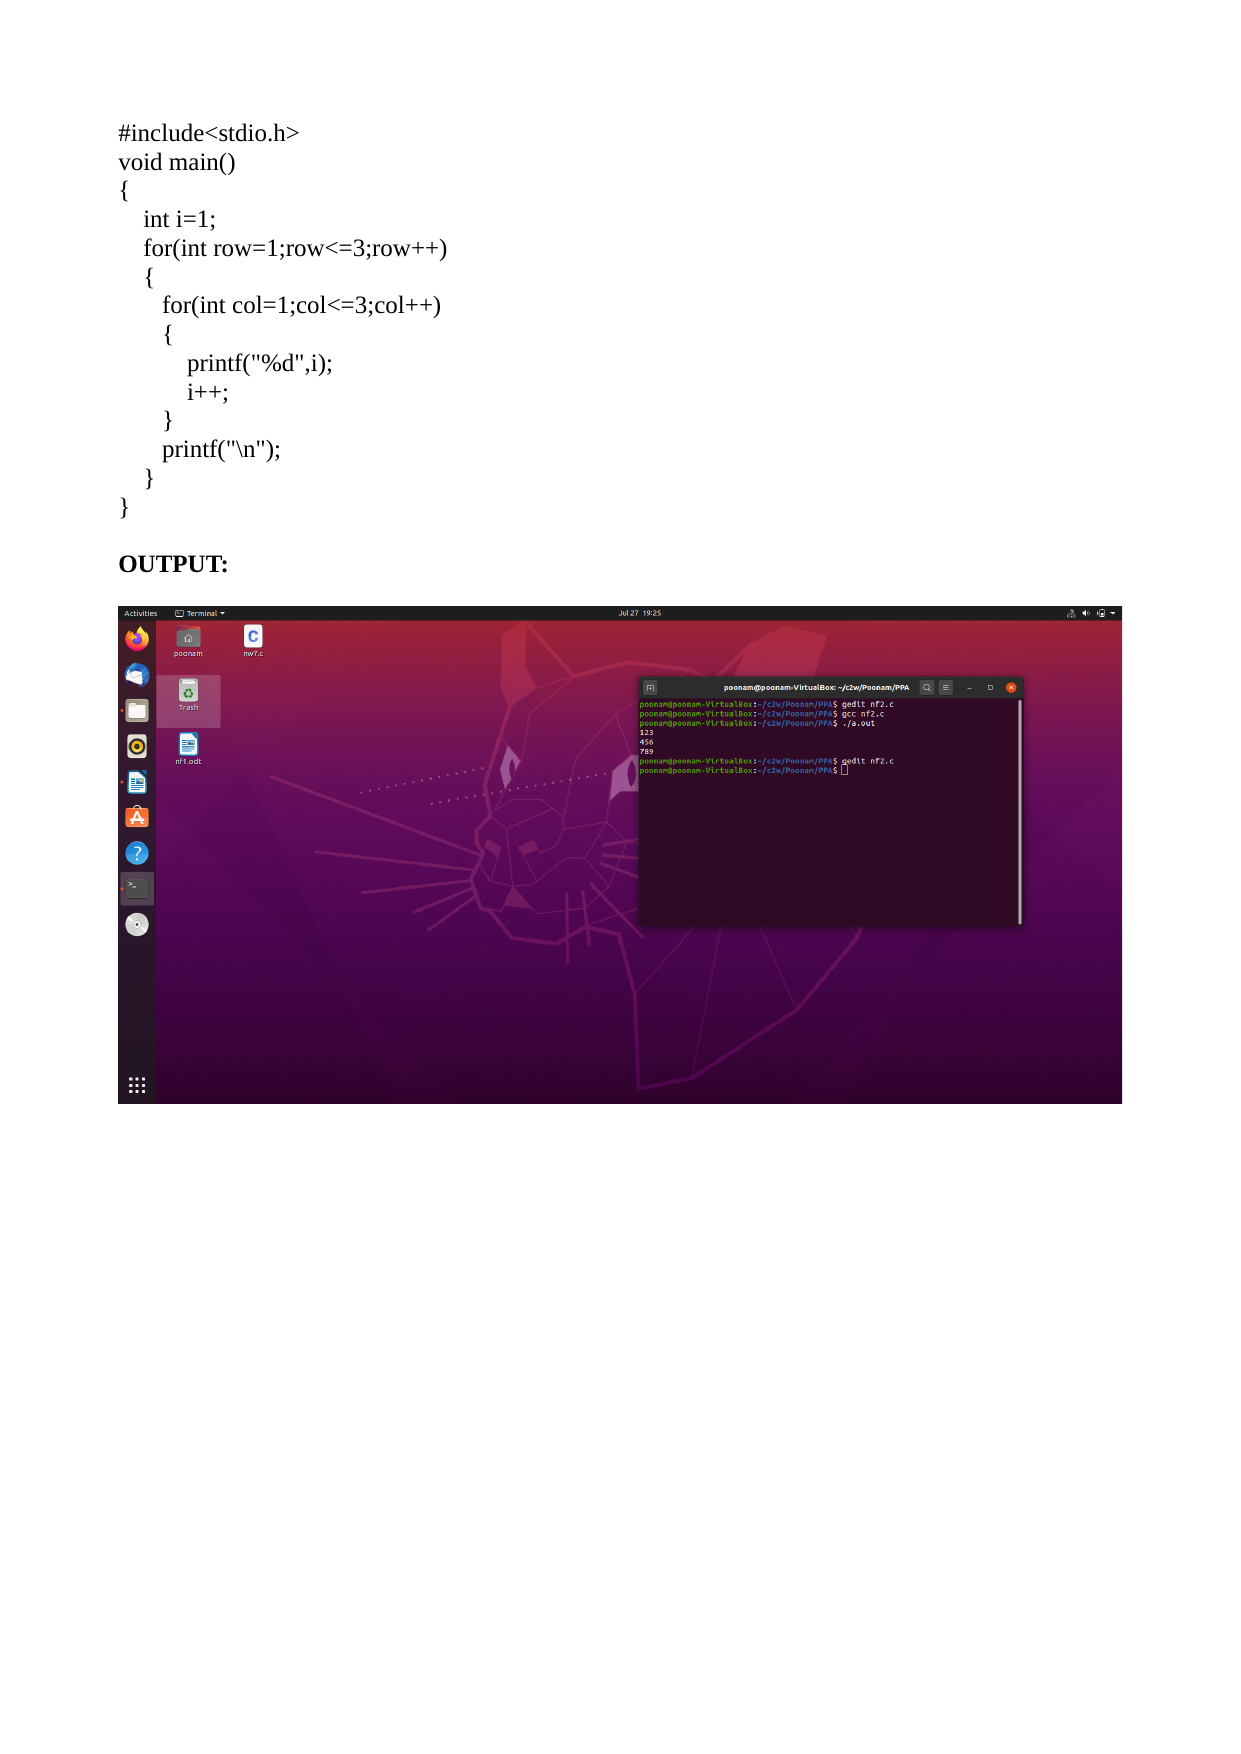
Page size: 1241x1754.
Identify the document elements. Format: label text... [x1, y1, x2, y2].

text for(int col=1;col<=3;col++) [118, 291, 1122, 319]
text void main() [118, 147, 1122, 176]
text OUTPUT: [118, 549, 1122, 578]
text } [118, 492, 1122, 521]
text } [118, 406, 1122, 434]
text i++; [118, 377, 1122, 406]
text for(int row=1;row<=3;row++) [118, 233, 1122, 262]
text #include<stdio.h> [118, 118, 1122, 147]
text } [118, 463, 1122, 492]
text { [118, 262, 1122, 291]
picture [118, 606, 1123, 1104]
text printf("%d",i); [118, 348, 1122, 377]
text int i=1; [118, 204, 1122, 233]
text { [118, 319, 1122, 348]
text printf("\n"); [118, 434, 1122, 463]
text { [118, 176, 1122, 204]
